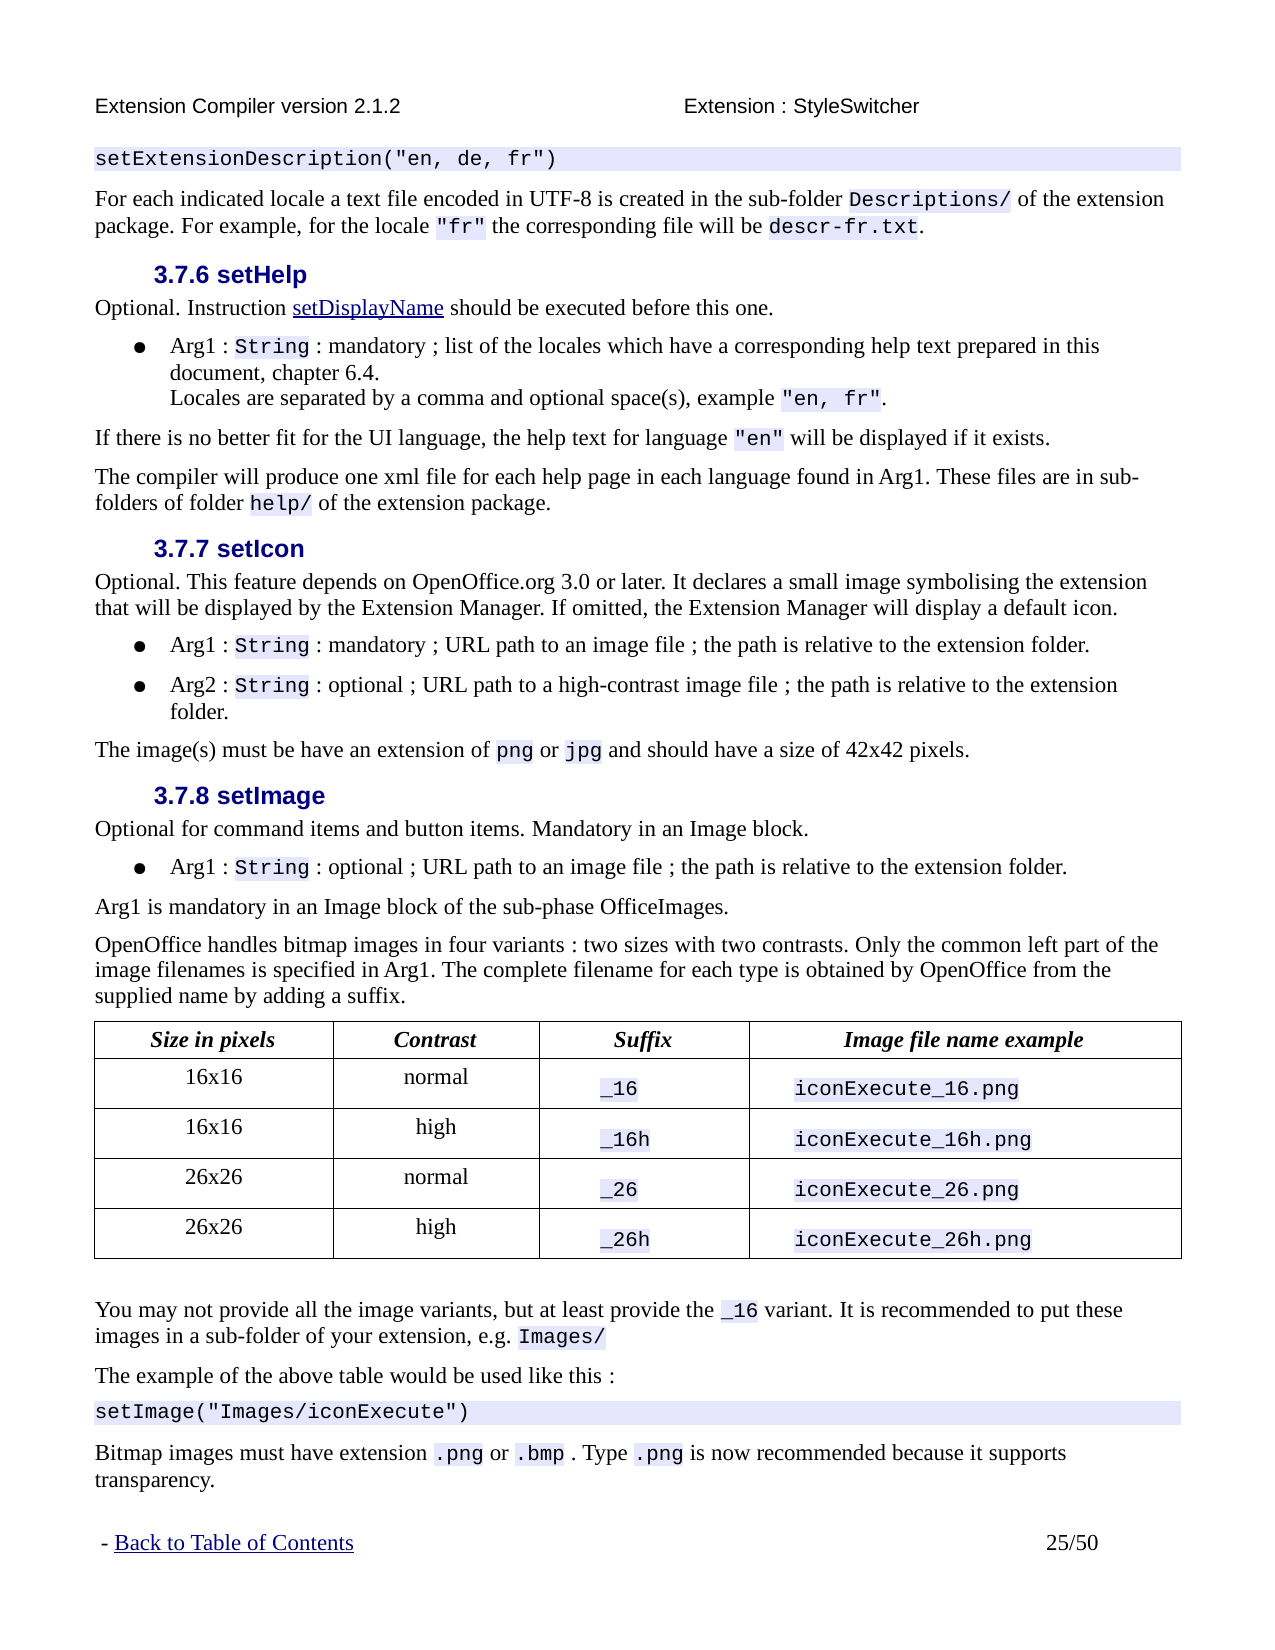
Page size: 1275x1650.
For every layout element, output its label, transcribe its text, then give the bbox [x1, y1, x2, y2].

list Arg1 : String : mandatory ; URL path to an image file ; the path is relative to the extension folder. [132, 632, 1181, 659]
text For each indicated locale a text file encoded in UTF-8 is created in the sub-folder Descriptions/ of the extension package. For example, for the locale "fr" the corresponding file will be descr-fr.txt. [94, 186, 1181, 240]
list Arg1 : String : optional ; URL path to an image file ; the path is relative to the extension folder. [132, 854, 1181, 881]
subtitle setHelp [153, 261, 1181, 288]
text Arg1 is mandatory in an Image block of the sub-phase OfficeImages. [94, 894, 1181, 919]
text The image(s) must be have an extension of png or jpg and should have a size of 42x42 pixels. [94, 737, 1181, 764]
text The compiler will produce one xml file for each help page in each language found in Arg1. These files are in sub-folders of folder help/ of the extension package. [94, 464, 1181, 516]
list Arg1 : String : mandatory ; list of the locales which have a corresponding help text prepared in this document, chapter 6.4. Locales are separated by a comma and optional space(s), example "en, fr". [132, 332, 1181, 412]
text Bitmap images must have extension .png or .bmp . Type .png is now recommended because it supports transparency. [94, 1439, 1181, 1492]
table_cell normal [334, 1059, 539, 1108]
table_cell high [334, 1209, 539, 1258]
table_header Image file name example [750, 1022, 1181, 1058]
table_header Size in pixels [95, 1022, 333, 1058]
table_cell 16x16 [95, 1109, 333, 1158]
table_cell _26 [540, 1159, 749, 1208]
table_cell high [334, 1109, 539, 1158]
text setExtensionDescription("en, de, fr") [94, 147, 1181, 171]
table_cell iconExecute_16h.png [750, 1109, 1181, 1158]
subtitle setIcon [153, 535, 1181, 563]
text If there is no better fit for the UI language, the help text for language "en" will be displayed if it exists. [94, 424, 1181, 451]
text setImage("Images/iconExecute") [94, 1401, 1181, 1425]
table_header Suffix [540, 1022, 749, 1058]
table_header Contrast [334, 1022, 539, 1058]
list Arg2 : String : optional ; URL path to a high-contrast image file ; the path is relative to the extension folder. [132, 672, 1181, 724]
table_cell _26h [540, 1209, 749, 1258]
text Optional. Instruction setDisplayName should be executed before this one. [94, 294, 1181, 320]
table_cell 26x26 [95, 1209, 333, 1258]
text The example of the above table would be used like this : [94, 1363, 1181, 1388]
table_cell normal [334, 1159, 539, 1208]
text Optional. This feature depends on OpenOffice.org 3.0 or later. It declares a small image symbolising the extension that will be displayed by the Extension Manager. If omitted, the Extension Manager will display a default icon. [94, 569, 1181, 620]
table_cell 26x26 [95, 1159, 333, 1208]
text You may not provide all the image variants, but at least provide the _16 variant. It is recommended to put these images in a sub-folder of your extension, e.g. Images/ [94, 1296, 1181, 1350]
table_cell _16h [540, 1109, 749, 1158]
table_cell iconExecute_26.png [750, 1159, 1181, 1208]
table_cell iconExecute_16.png [750, 1059, 1181, 1108]
table_cell 16x16 [95, 1059, 333, 1108]
table_cell _16 [540, 1059, 749, 1108]
table_cell iconExecute_26h.png [750, 1209, 1181, 1258]
text OpenOffice handles bitmap images in four variants : two sizes with two contrasts. Only the common left part of the image filenames is specified in Arg1. The complete filename for each type is obtained by OpenOffice from the supplied name by adding a suffix. [94, 932, 1181, 1008]
subtitle setImage [153, 782, 1181, 810]
text Optional for command items and button items. Mandatory in an Image block. [94, 816, 1181, 842]
